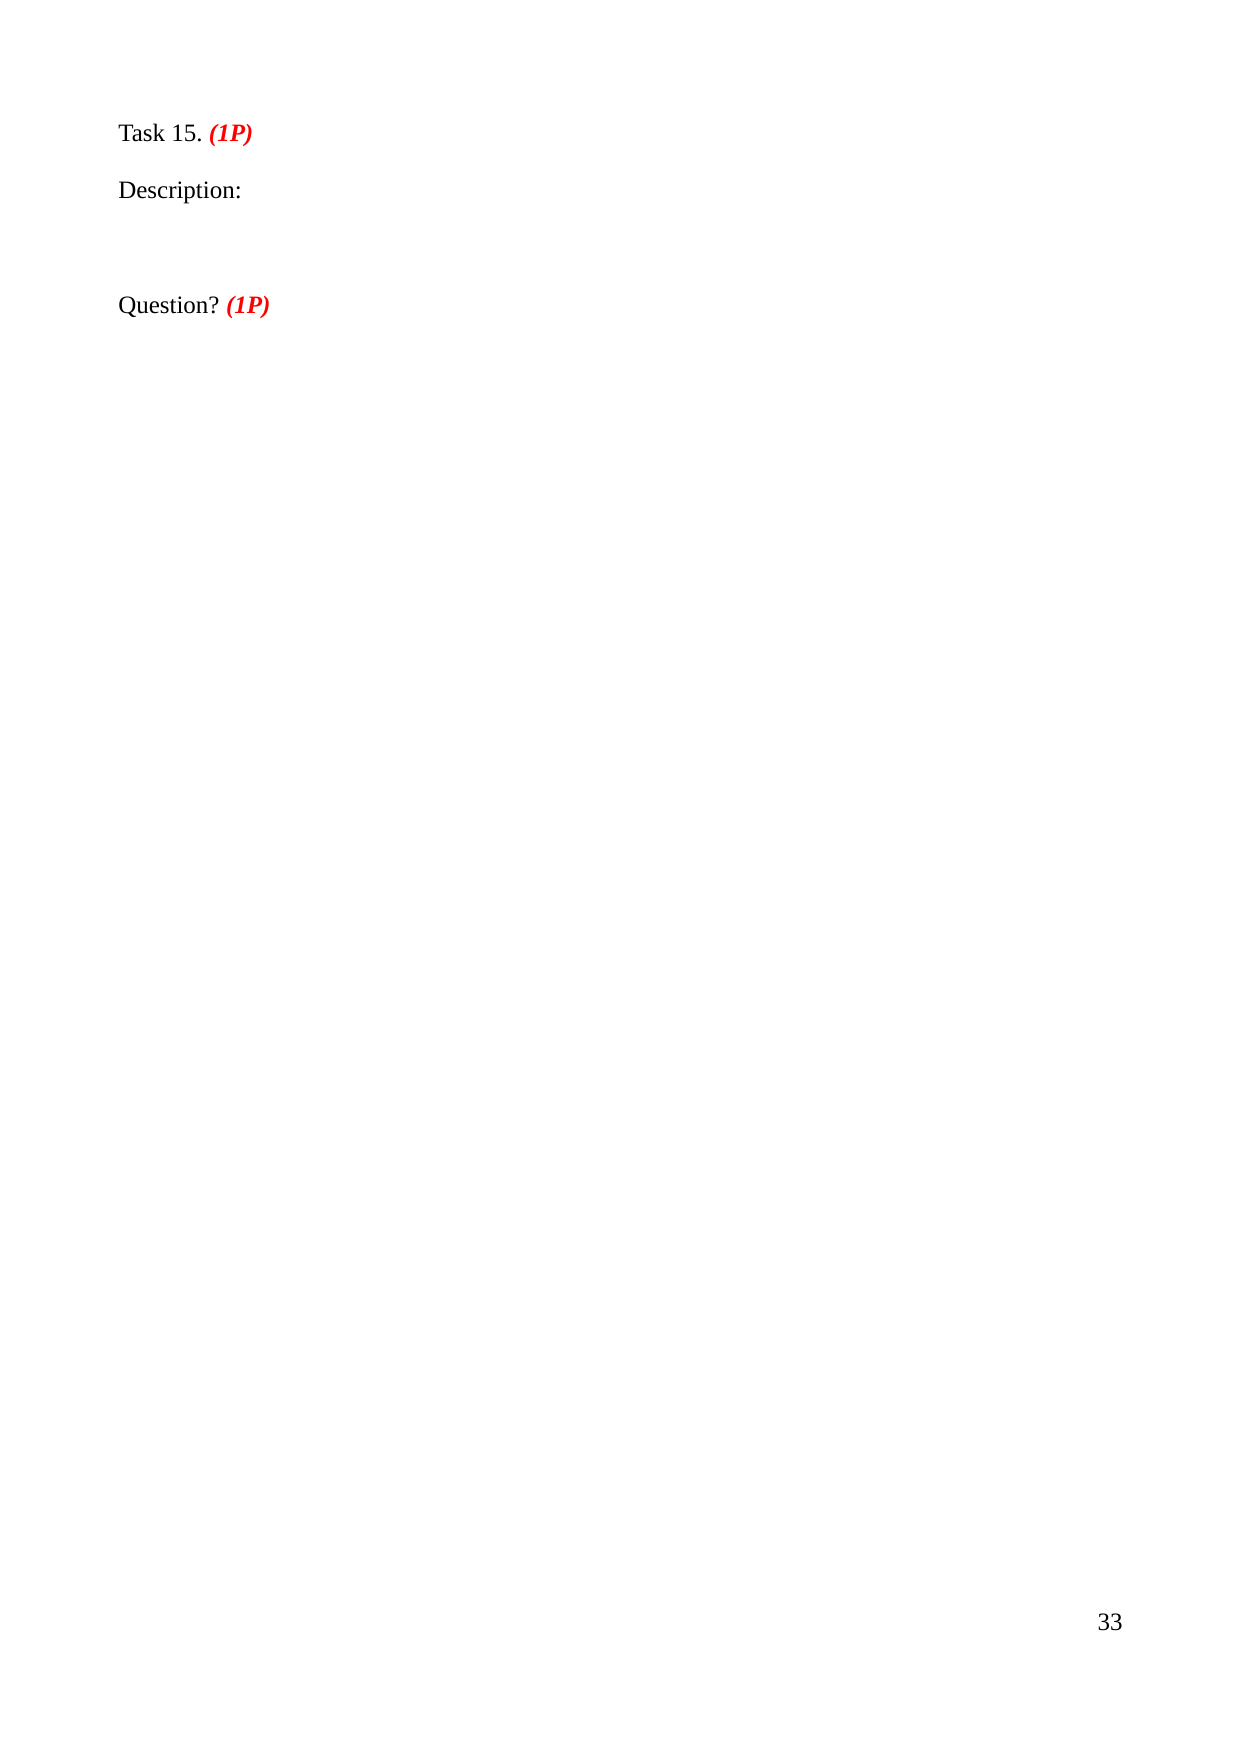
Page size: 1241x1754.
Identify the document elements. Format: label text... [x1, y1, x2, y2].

text Question? (1P) [118, 291, 1122, 319]
text Description: [118, 176, 1122, 204]
text Task 15. (1P) [118, 118, 1122, 147]
